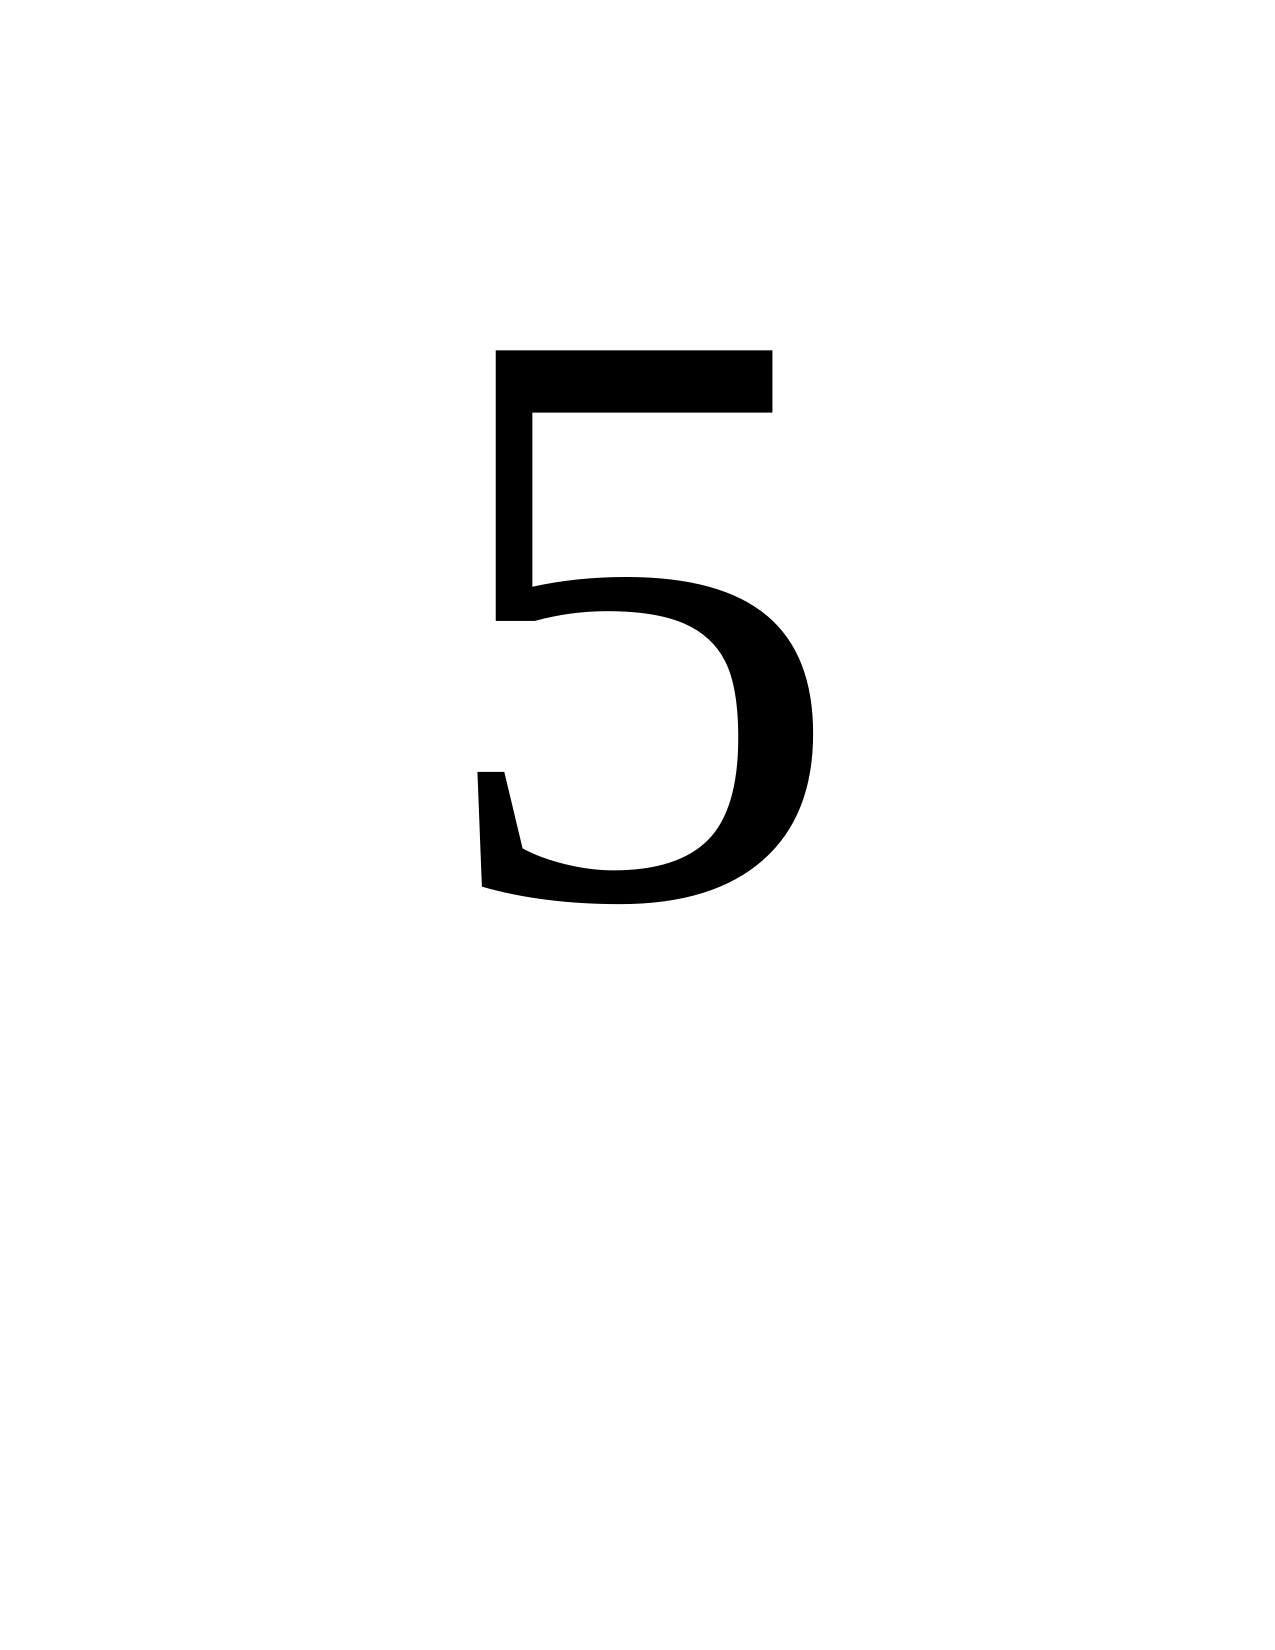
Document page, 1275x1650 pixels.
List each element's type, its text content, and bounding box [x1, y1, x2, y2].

text 5 [118, 118, 1157, 1076]
